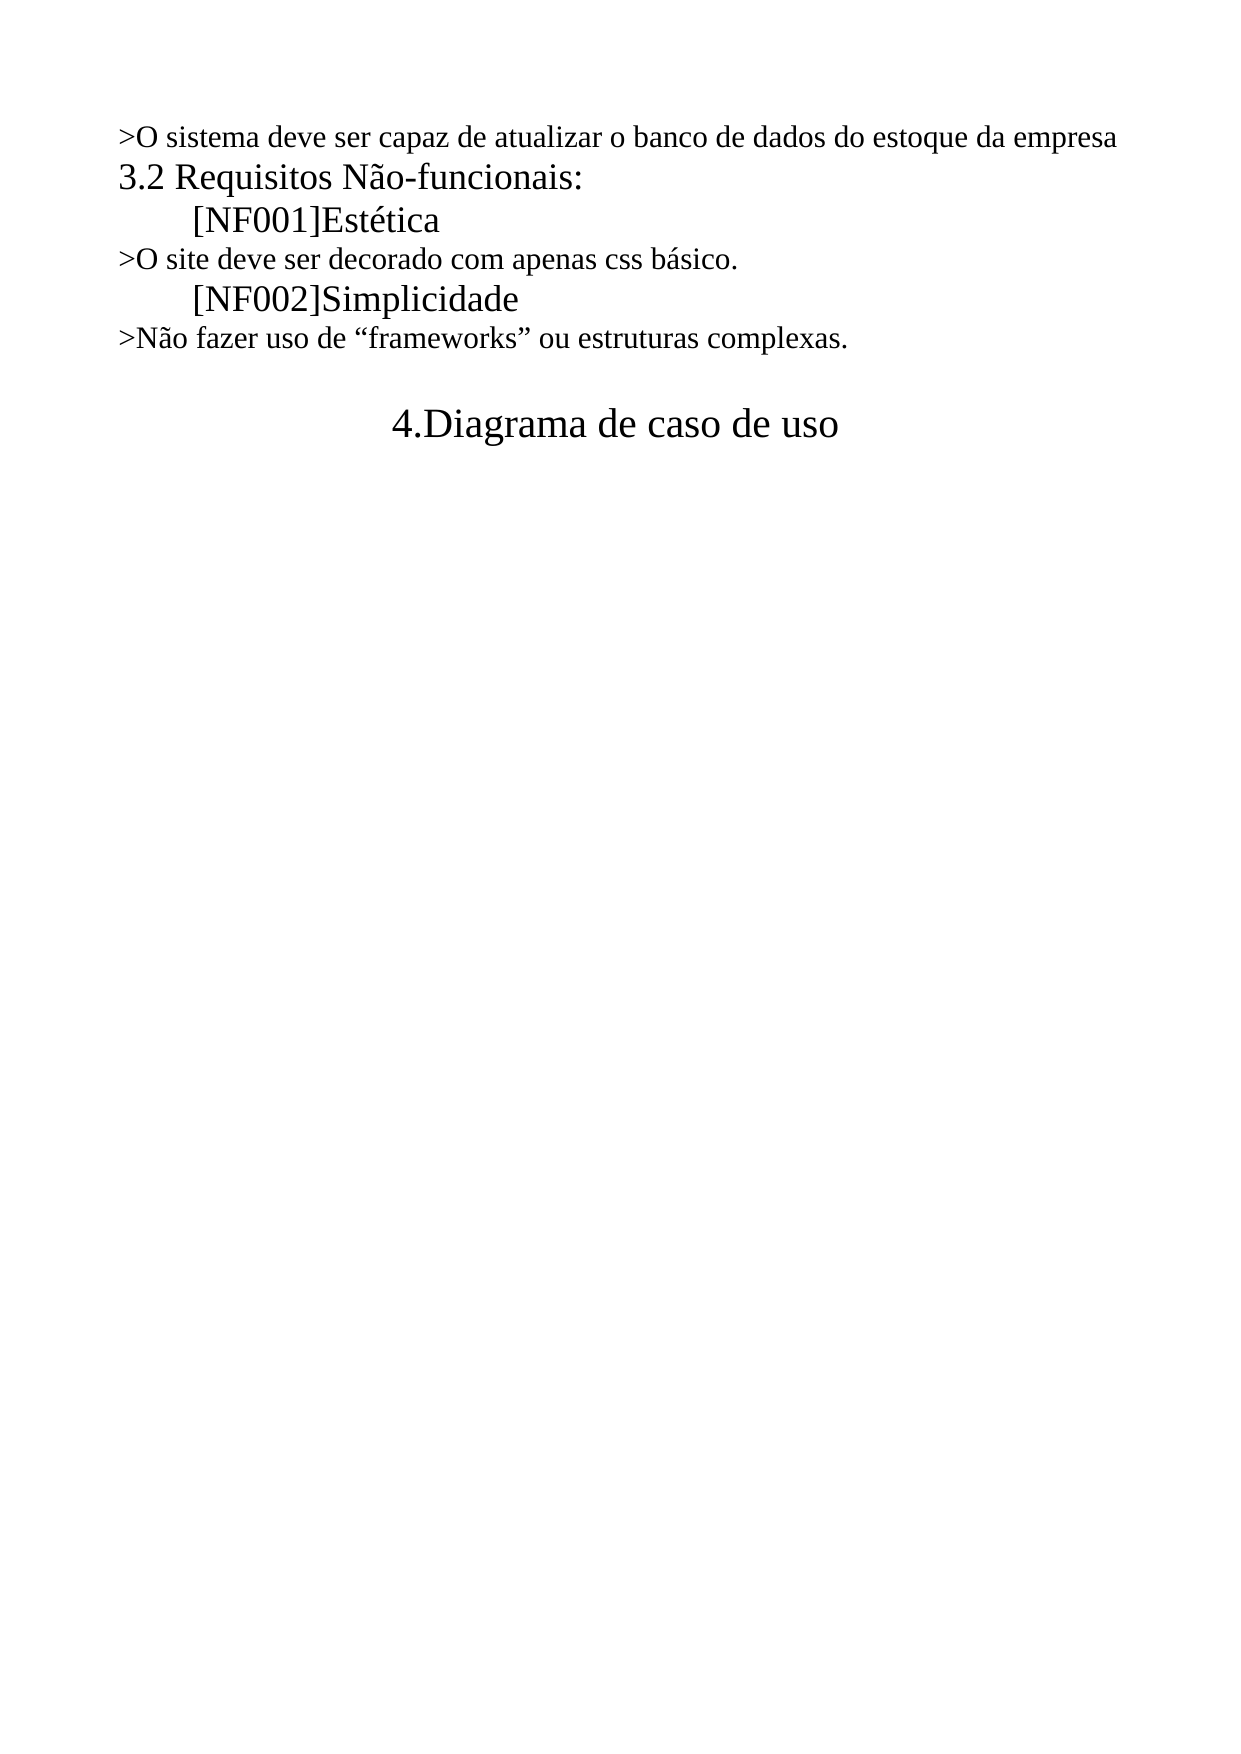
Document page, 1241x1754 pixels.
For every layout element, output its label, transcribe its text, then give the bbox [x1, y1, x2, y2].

text >Não fazer uso de “frameworks” ou estruturas complexas. [118, 319, 1122, 355]
text 4.Diagrama de caso de uso [118, 398, 1122, 446]
text [NF001]Estética [118, 197, 1122, 240]
text [NF002]Simplicidade [118, 276, 1122, 319]
text >O sistema deve ser capaz de atualizar o banco de dados do estoque da empresa [118, 118, 1122, 154]
text >O site deve ser decorado com apenas css básico. [118, 240, 1122, 276]
text 3.2 Requisitos Não-funcionais: [118, 154, 1122, 197]
